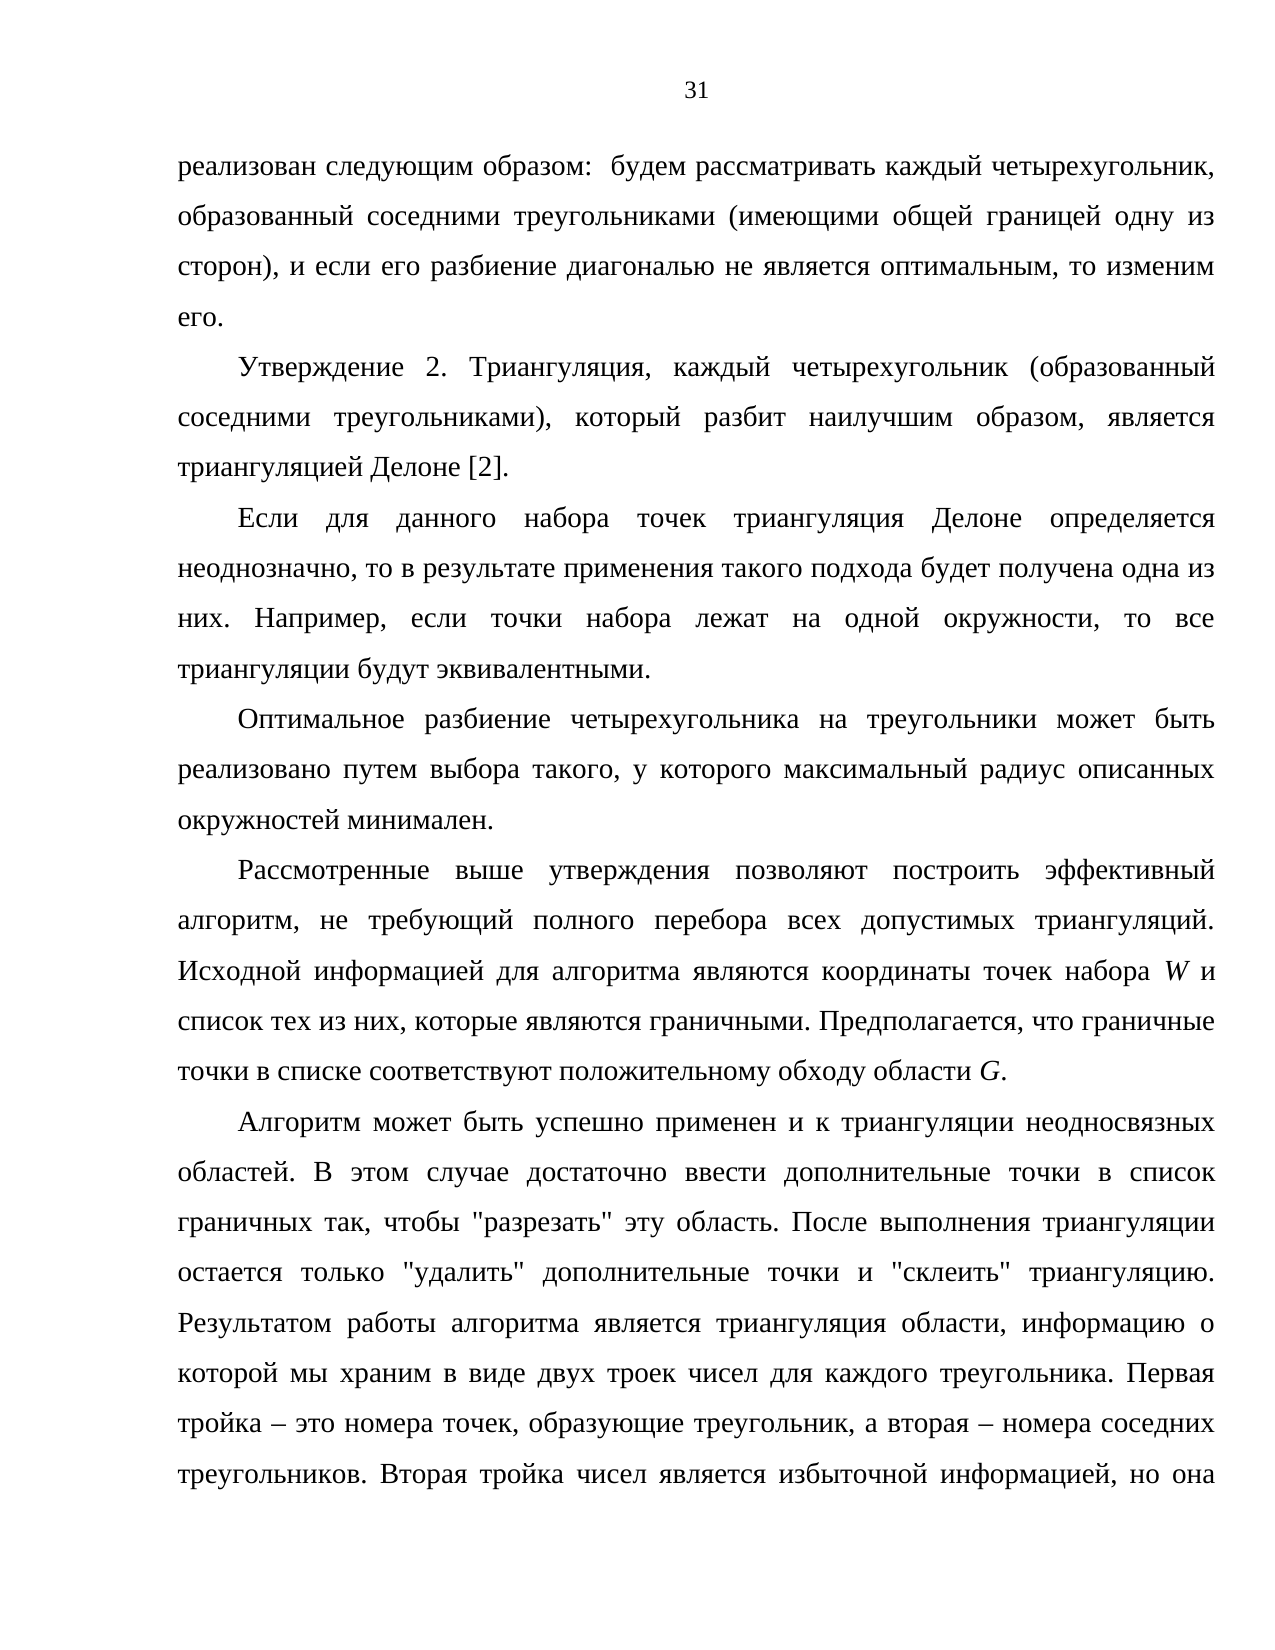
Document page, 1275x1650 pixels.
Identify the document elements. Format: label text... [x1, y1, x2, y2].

text Алгоритм может быть успешно применен и к триангуляции неодносвязных областей. В этом случае достаточно ввести дополнительные точки в список граничных так, чтобы "разрезать" эту область. После выполнения триангуляции остается только "удалить" дополнительные точки и "склеить" триангуляцию. Результатом работы алгоритма является триангуляция области, информацию о которой мы храним в виде двух троек чисел для каждого треугольника. Первая тройка – это номера точек, образующие треугольник, а вторая – номера соседних треугольников. Вторая тройка чисел является избыточной информацией, но она [177, 1104, 1216, 1489]
text реализован следующим образом: будем рассматривать каждый четырехугольник, образованный соседними треугольниками (имеющими общей границей одну из сторон), и если его разбиение диагональю не является оптимальным, то изменим его. [177, 148, 1216, 332]
text Если для данного набора точек триангуляция Делоне определяется неоднозначно, то в результате применения такого подхода будет получена одна из них. Например, если точки набора лежат на одной окружности, то все триангуляции будут эквивалентными. [177, 500, 1216, 684]
text Утверждение 2. Триангуляция, каждый четырехугольник (образованный соседними треугольниками), который разбит наилучшим образом, является триангуляцией Делоне [2]. [177, 349, 1216, 483]
text Оптимальное разбиение четырехугольника на треугольники может быть реализовано путем выбора такого, у которого максимальный радиус описанных окружностей минимален. [177, 701, 1216, 835]
text Рассмотренные выше утверждения позволяют построить эффективный алгоритм, не требующий полного перебора всех допустимых триангуляций. Исходной информацией для алгоритма являются координаты точек набора W и список тех из них, которые являются граничными. Предполагается, что граничные точки в списке соответствуют положительному обходу области G. [177, 852, 1216, 1087]
